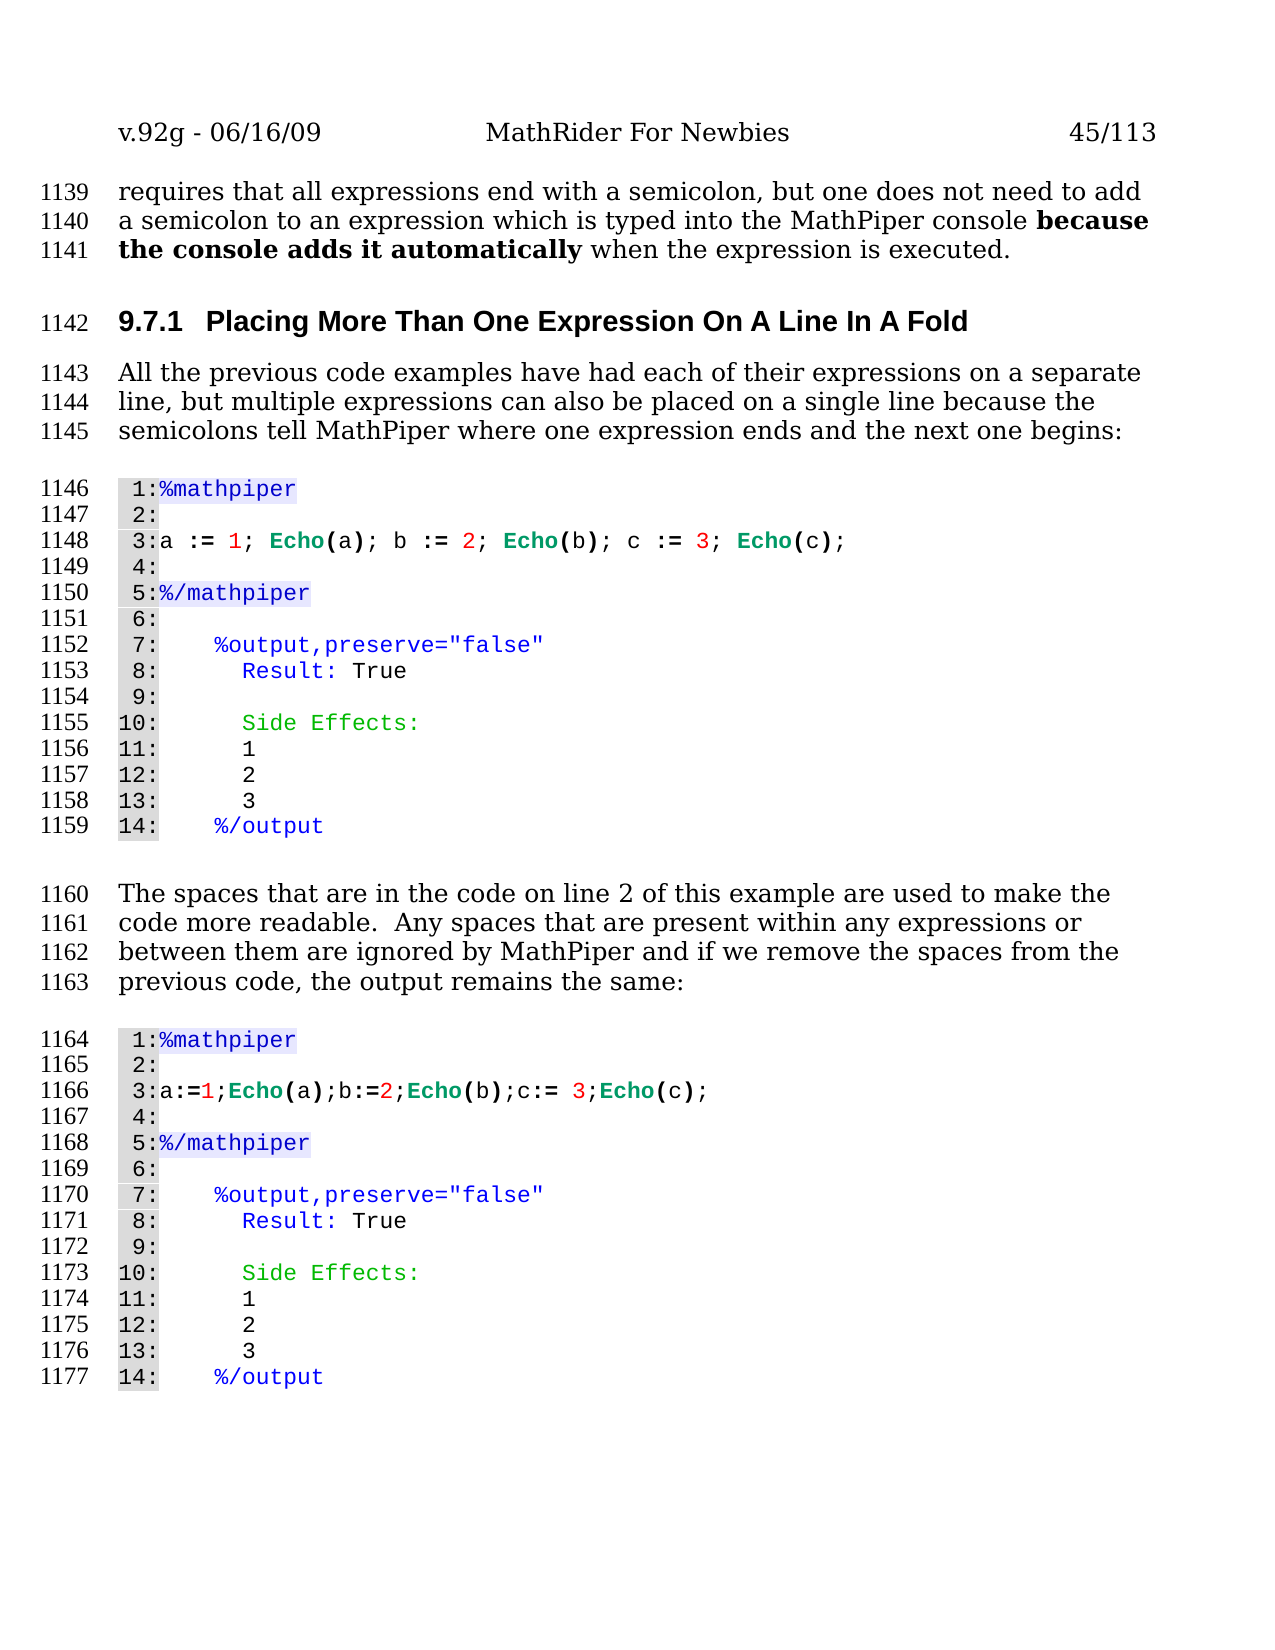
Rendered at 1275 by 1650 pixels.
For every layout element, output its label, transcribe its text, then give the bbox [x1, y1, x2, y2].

text 11: 1 [118, 737, 1157, 763]
text 8: Result: True [118, 1209, 1157, 1235]
text 10: Side Effects: [118, 1261, 1157, 1287]
text 2: [118, 504, 1157, 529]
text 4: [118, 1106, 1157, 1132]
text 13: 3 [118, 789, 1157, 815]
text 4: [118, 556, 1157, 581]
text The spaces that are in the code on line 2 of this example are used to make the code more readable. Any spaces that are present within any expressions or between them are ignored by MathPiper and if we remove the spaces from the previous code, the output remains the same: [118, 879, 1157, 996]
text 6: [118, 607, 1157, 633]
text 7: %output,preserve="false" [118, 1183, 1157, 1209]
text 9: [118, 1235, 1157, 1261]
text 5:%/mathpiper [118, 581, 1157, 607]
text 3:a:=1;Echo(a);b:=2;Echo(b);c:= 3;Echo(c); [118, 1080, 1157, 1106]
text 9: [118, 685, 1157, 711]
text 10: Side Effects: [118, 711, 1157, 737]
text 13: 3 [118, 1339, 1157, 1365]
text 1:%mathpiper [118, 1028, 1157, 1054]
text requires that all expressions end with a semicolon, but one does not need to add a semicolon to an expression which is typed into the MathPiper console because the console adds it automatically when the expression is executed. [118, 177, 1157, 265]
text 14: %/output [118, 815, 1157, 841]
text 14: %/output [118, 1365, 1157, 1391]
text 12: 2 [118, 1313, 1157, 1339]
text 3:a := 1; Echo(a); b := 2; Echo(b); c := 3; Echo(c); [118, 529, 1157, 556]
text 5:%/mathpiper [118, 1132, 1157, 1158]
text 6: [118, 1158, 1157, 1183]
text All the previous code examples have had each of their expressions on a separate line, but multiple expressions can also be placed on a single line because the semicolons tell MathPiper where one expression ends and the next one begins: [118, 358, 1157, 446]
text 11: 1 [118, 1287, 1157, 1313]
text 1:%mathpiper [118, 478, 1157, 504]
subtitle Placing More Than One Expression On A Line In A Fold [118, 304, 1157, 337]
text 8: Result: True [118, 659, 1157, 685]
text 7: %output,preserve="false" [118, 633, 1157, 659]
text 2: [118, 1054, 1157, 1080]
text 12: 2 [118, 763, 1157, 789]
